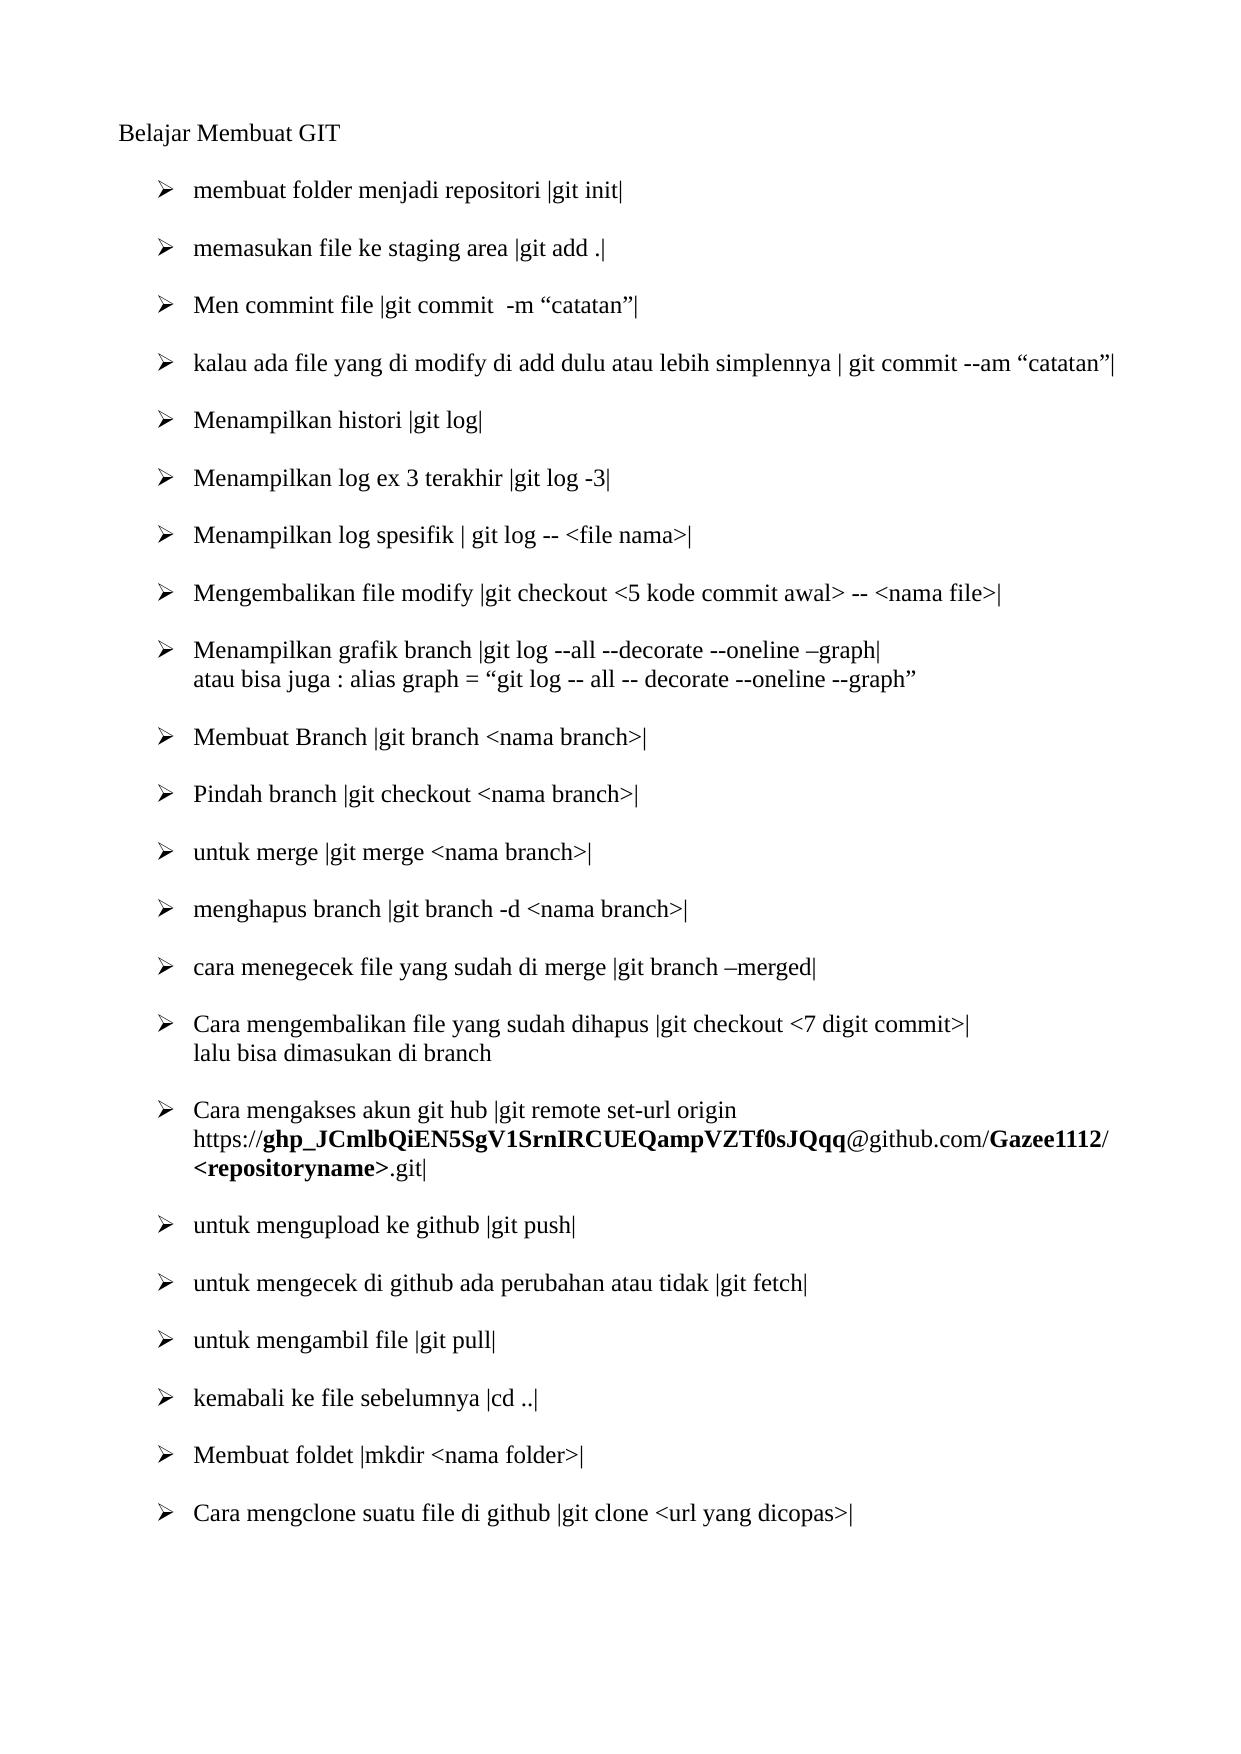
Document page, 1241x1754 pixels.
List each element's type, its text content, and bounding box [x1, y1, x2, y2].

list untuk merge |git merge <nama branch>| [156, 837, 1122, 866]
list Pindah branch |git checkout <nama branch>| [156, 779, 1122, 808]
list atau bisa juga : alias graph = “git log -- all -- decorate --oneline --graph” [156, 664, 1122, 693]
list untuk mengecek di github ada perubahan atau tidak |git fetch| [156, 1268, 1122, 1297]
list Membuat Branch |git branch <nama branch>| [156, 722, 1122, 751]
list Membuat foldet |mkdir <nama folder>| [156, 1441, 1122, 1469]
list untuk mengupload ke github |git push| [156, 1211, 1122, 1239]
list kemabali ke file sebelumnya |cd ..| [156, 1383, 1122, 1412]
list untuk mengambil file |git pull| [156, 1326, 1122, 1354]
list Menampilkan histori |git log| [156, 406, 1122, 434]
list cara menegecek file yang sudah di merge |git branch –merged| [156, 952, 1122, 981]
list Men commint file |git commit -m “catatan”| [156, 291, 1122, 319]
text Belajar Membuat GIT [118, 118, 1122, 147]
list Mengembalikan file modify |git checkout <5 kode commit awal> -- <nama file>| [156, 578, 1122, 607]
list menghapus branch |git branch -d <nama branch>| [156, 894, 1122, 923]
list Cara mengclone suatu file di github |git clone <url yang dicopas>| [156, 1498, 1122, 1527]
list memasukan file ke staging area |git add .| [156, 233, 1122, 262]
list kalau ada file yang di modify di add dulu atau lebih simplennya | git commit --am “catatan”| [156, 348, 1122, 377]
list Cara mengakses akun git hub |git remote set-url origin https://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@github.com/Gazee1112/<repositoryname>.git| [156, 1096, 1122, 1182]
list membuat folder menjadi repositori |git init| [156, 176, 1122, 204]
list Cara mengembalikan file yang sudah dihapus |git checkout <7 digit commit>| [156, 1009, 1122, 1038]
list Menampilkan log spesifik | git log -- <file nama>| [156, 521, 1122, 549]
list Menampilkan log ex 3 terakhir |git log -3| [156, 463, 1122, 492]
list Menampilkan grafik branch |git log --all --decorate --oneline –graph| [156, 636, 1122, 664]
list lalu bisa dimasukan di branch [156, 1038, 1122, 1067]
